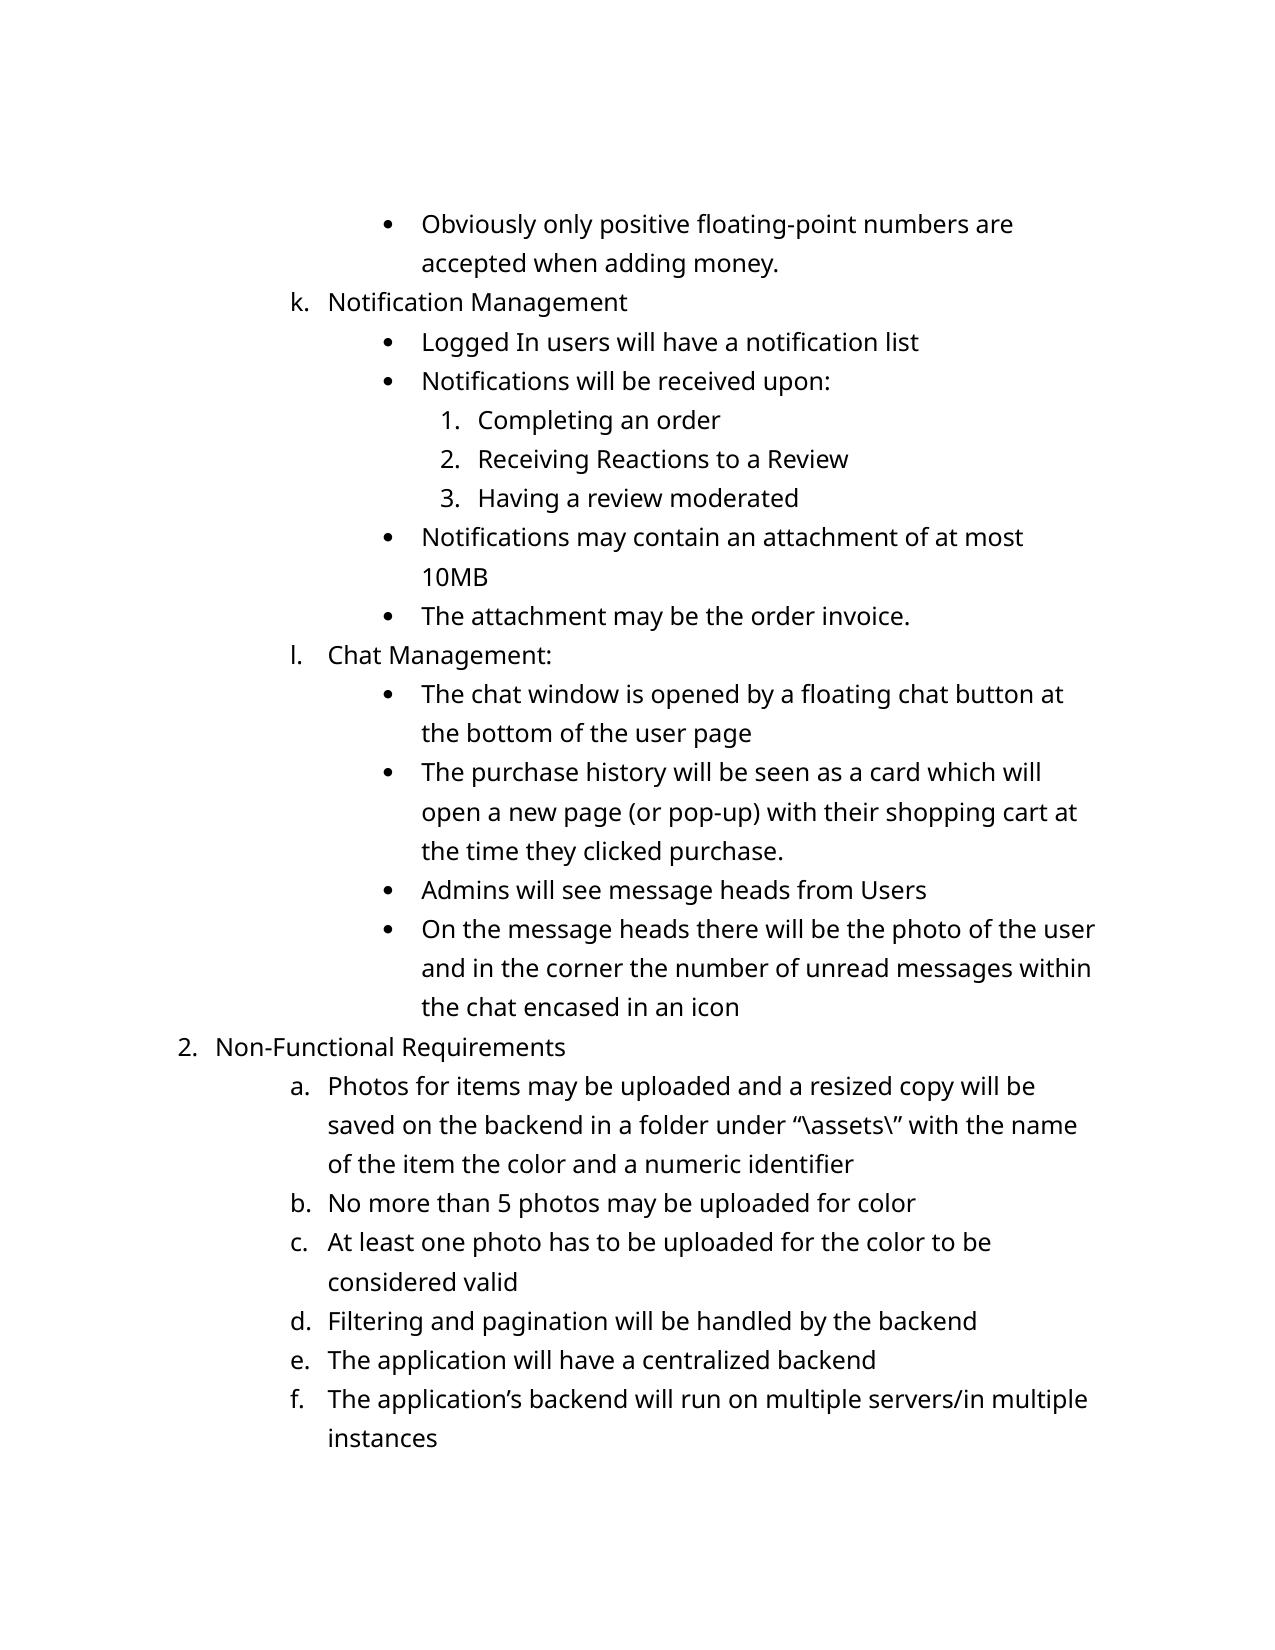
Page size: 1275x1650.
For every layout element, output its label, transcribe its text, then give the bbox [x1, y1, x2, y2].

list Admins will see message heads from Users [383, 873, 1098, 907]
list Non-Functional Requirements [177, 1029, 1098, 1063]
list Notifications may contain an attachment of at most 10MB [383, 520, 1098, 593]
list The chat window is opened by a floating chat button at the bottom of the user page [383, 677, 1098, 750]
list No more than 5 photos may be uploaded for color [290, 1186, 1098, 1220]
list Chat Management: [290, 638, 1098, 672]
list Completing an order [440, 403, 1098, 437]
list The application will have a centralized backend [290, 1343, 1098, 1377]
list Having a review moderated [440, 481, 1098, 515]
list At least one photo has to be uploaded for the color to be considered valid [290, 1225, 1098, 1298]
list Notifications will be received upon: [383, 363, 1098, 397]
list Notification Management [290, 285, 1098, 319]
list Logged In users will have a notification list [383, 324, 1098, 358]
list Receiving Reactions to a Review [440, 442, 1098, 476]
list On the message heads there will be the photo of the user and in the corner the number of unread messages within the chat encased in an icon [383, 912, 1098, 1024]
list The attachment may be the order invoice. [383, 598, 1098, 632]
list Filtering and pagination will be handled by the backend [290, 1303, 1098, 1337]
list Obviously only positive floating-point numbers are accepted when adding money. [383, 207, 1098, 280]
list The application’s backend will run on multiple servers/in multiple instances [290, 1382, 1098, 1455]
list Photos for items may be uploaded and a resized copy will be saved on the backend in a folder under “\assets\” with the name of the item the color and a numeric identifier [290, 1068, 1098, 1181]
list The purchase history will be seen as a card which will open a new page (or pop-up) with their shopping cart at the time they clicked purchase. [383, 755, 1098, 867]
